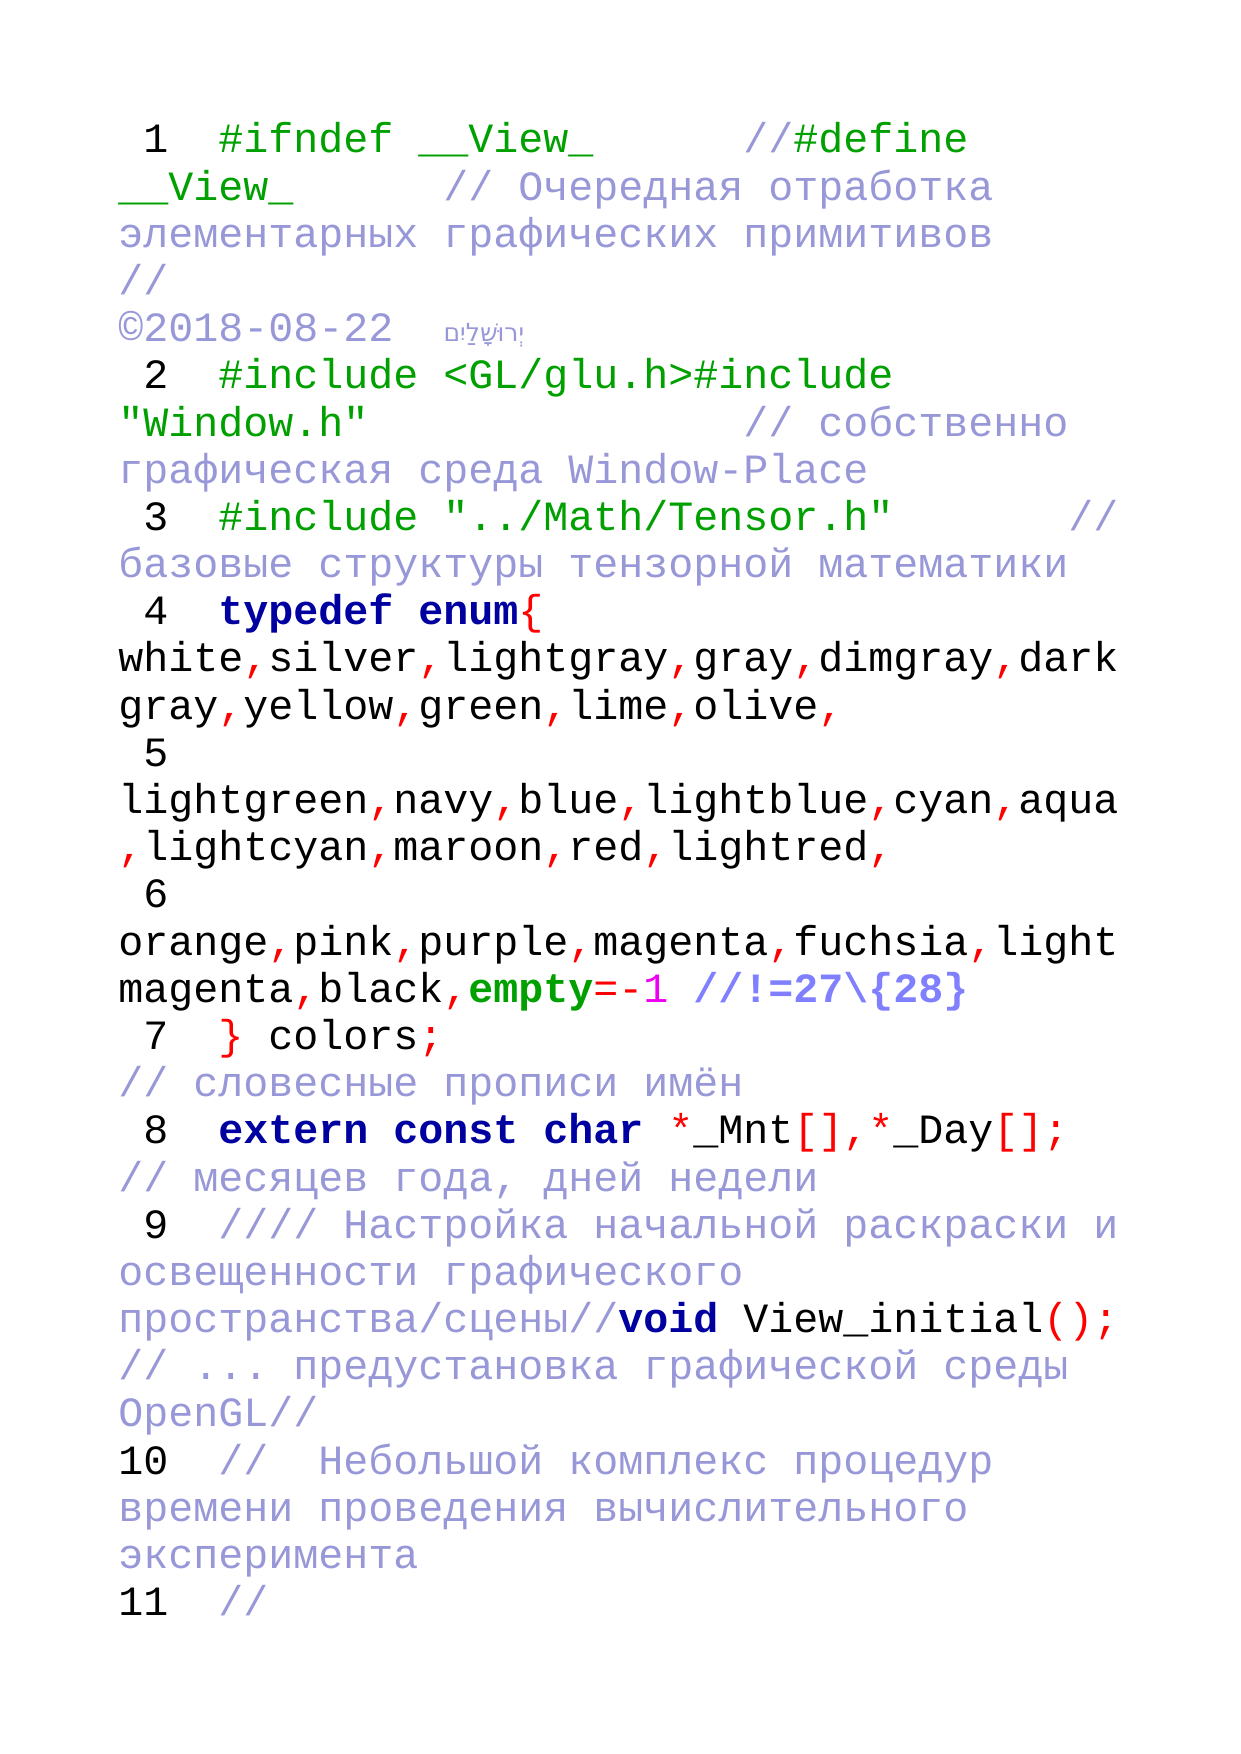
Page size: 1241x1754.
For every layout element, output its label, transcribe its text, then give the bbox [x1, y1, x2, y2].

subtitle 11 // [118, 1581, 1122, 1628]
subtitle 6 orange,pink,purple,magenta,fuchsia,lightmagenta,black,empty=-1 //!=27\{28} [118, 873, 1122, 1015]
subtitle 10 // Небольшой комплекс процедур времени проведения вычислительного эксперимента [118, 1439, 1122, 1581]
subtitle 8 extern const char *_Mnt[],*_Day[]; // месяцев года, дней недели [118, 1109, 1122, 1203]
subtitle 5 lightgreen,navy,blue,lightblue,cyan,aqua,lightcyan,maroon,red,lightred, [118, 732, 1122, 873]
subtitle 3 #include "../Math/Tensor.h" // базовые структуры тензорной математики [118, 496, 1122, 590]
subtitle 7 } colors; // словесные прописи имён [118, 1015, 1122, 1109]
subtitle 2 #include <GL/glu.h>#include "Window.h" // собственно графическая среда Window-Place [118, 354, 1122, 496]
subtitle 9 //// Настройка начальной раскраски и освещенности графического пространства/сцены//void View_initial(); // ... предустановка графической среды OpenGL// [118, 1203, 1122, 1439]
subtitle 4 typedef enum{ white,silver,lightgray,gray,dimgray,darkgray,yellow,green,lime,olive, [118, 590, 1122, 732]
subtitle 1 #ifndef __View_ //#define __View_ // Очередная отработка элементарных графических примитивов // ©2018-08-22 ‏יְרוּשָׁלַיִם [118, 118, 1122, 354]
